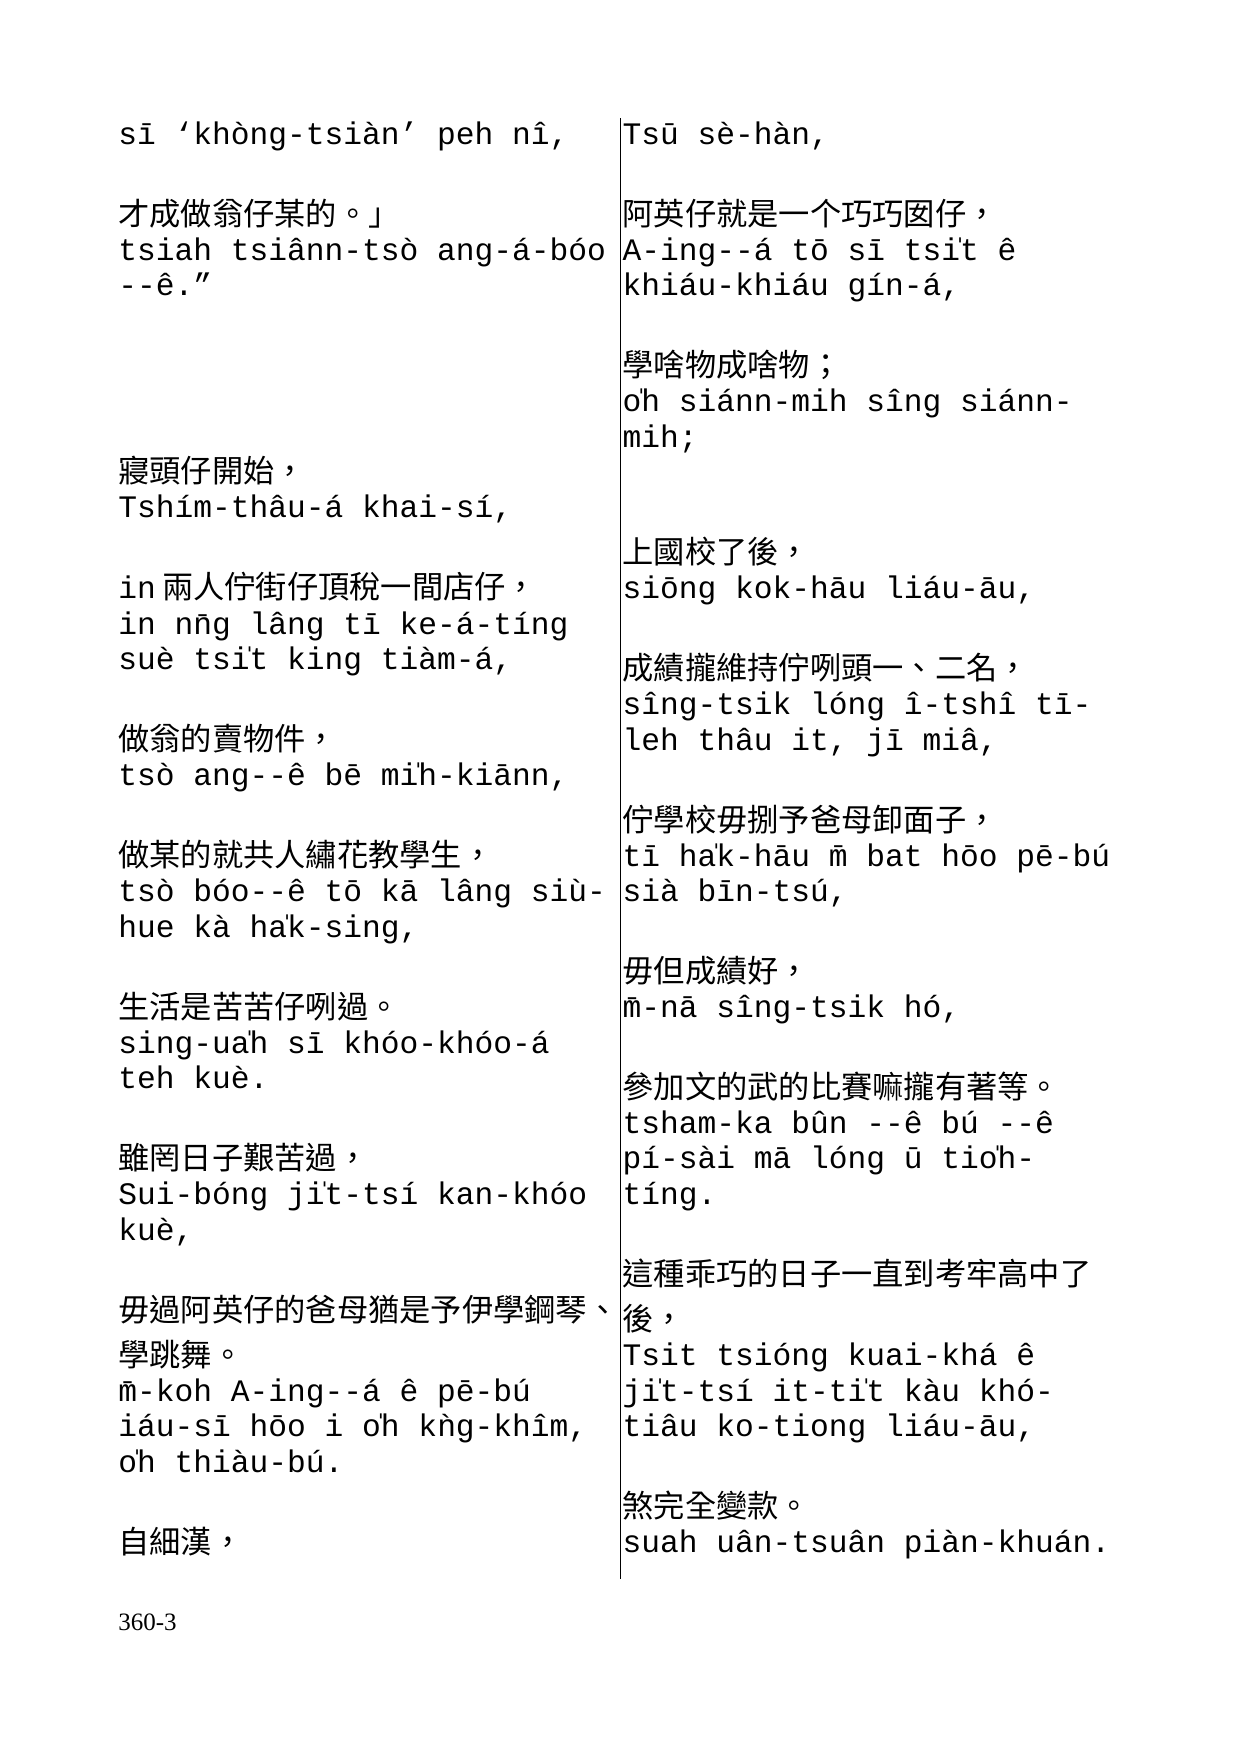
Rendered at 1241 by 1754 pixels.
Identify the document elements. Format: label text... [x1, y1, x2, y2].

text sîng-tsik lóng î-tshî tī-leh thâu it, jī miâ, [622, 688, 1122, 759]
text Sui-bóng ji̍t-tsí kan-khóo kuè, [118, 1179, 618, 1249]
text 參加文的武的比賽嘛攏有著等。 [622, 1062, 1122, 1107]
text siōng kok-hāu liáu-āu, [622, 572, 1122, 608]
text sī ‘khòng-tsiàn’ peh nî, [118, 118, 618, 153]
text in nn̄g lâng tī ke-á-tíng suè tsi̍t king tiàm-á, [118, 608, 618, 679]
text tsham-ka bûn --ê bú --ê pí-sài mā lóng ū tio̍h-tíng. [622, 1107, 1122, 1214]
text 佇學校毋捌予爸母卸面子， [622, 795, 1122, 840]
text 才成做翁仔某的。」 [118, 189, 618, 234]
text 成績攏維持佇咧頭一、二名， [622, 643, 1122, 688]
text A-ing--á tō sī tsi̍t ê khiáu-khiáu gín-á, [622, 234, 1122, 305]
text m̄-koh A-ing--á ê pē-bú iáu-sī hōo i o̍h kǹg-khîm, o̍h thiàu-bú. [118, 1375, 618, 1482]
text Tshím-thâu-á khai-sí, [118, 492, 618, 527]
text 自細漢， [118, 1517, 618, 1562]
text tsò bóo--ê tō kā lâng siù-hue kà ha̍k-sing, [118, 876, 618, 947]
text o̍h siánn-mih sîng siánn-mih; [622, 386, 1122, 456]
text Tsit tsióng kuai-khá ê ji̍t-tsí it-ti̍t kàu khó-tiâu ko-tiong liáu-āu, [622, 1339, 1122, 1446]
text 雖罔日子艱苦過， [118, 1133, 618, 1179]
text sing-ua̍h sī khóo-khóo-á teh kuè. [118, 1027, 618, 1098]
text 做翁的賣物件， [118, 714, 618, 760]
text 寢頭仔開始， [118, 447, 618, 492]
text 做某的就共人繡花教學生， [118, 831, 618, 876]
text 毋過阿英仔的爸母猶是予伊學鋼琴、學跳舞。 [118, 1285, 618, 1375]
text tsò ang--ê bē mi̍h-kiānn, [118, 760, 618, 795]
text 毋但成績好， [622, 946, 1122, 991]
text tsiah tsiânn-tsò ang-á-bóo --ê.” [118, 234, 618, 305]
text in兩人佇街仔頂稅一間店仔， [118, 563, 618, 608]
text Tsū sè-hàn, [622, 118, 1122, 153]
text 這種乖巧的日子一直到考牢高中了後， [622, 1249, 1122, 1339]
text 上國校了後， [622, 527, 1122, 572]
text suah uân-tsuân piàn-khuán. [622, 1526, 1122, 1562]
text 學啥物成啥物； [622, 340, 1122, 386]
text 煞完全變款。 [622, 1481, 1122, 1526]
text m̄-nā sîng-tsik hó, [622, 991, 1122, 1027]
text 阿英仔就是一个巧巧囡仔， [622, 189, 1122, 234]
text tī ha̍k-hāu m̄ bat hōo pē-bú sià bīn-tsú, [622, 840, 1122, 911]
text 生活是苦苦仔咧過。 [118, 982, 618, 1027]
